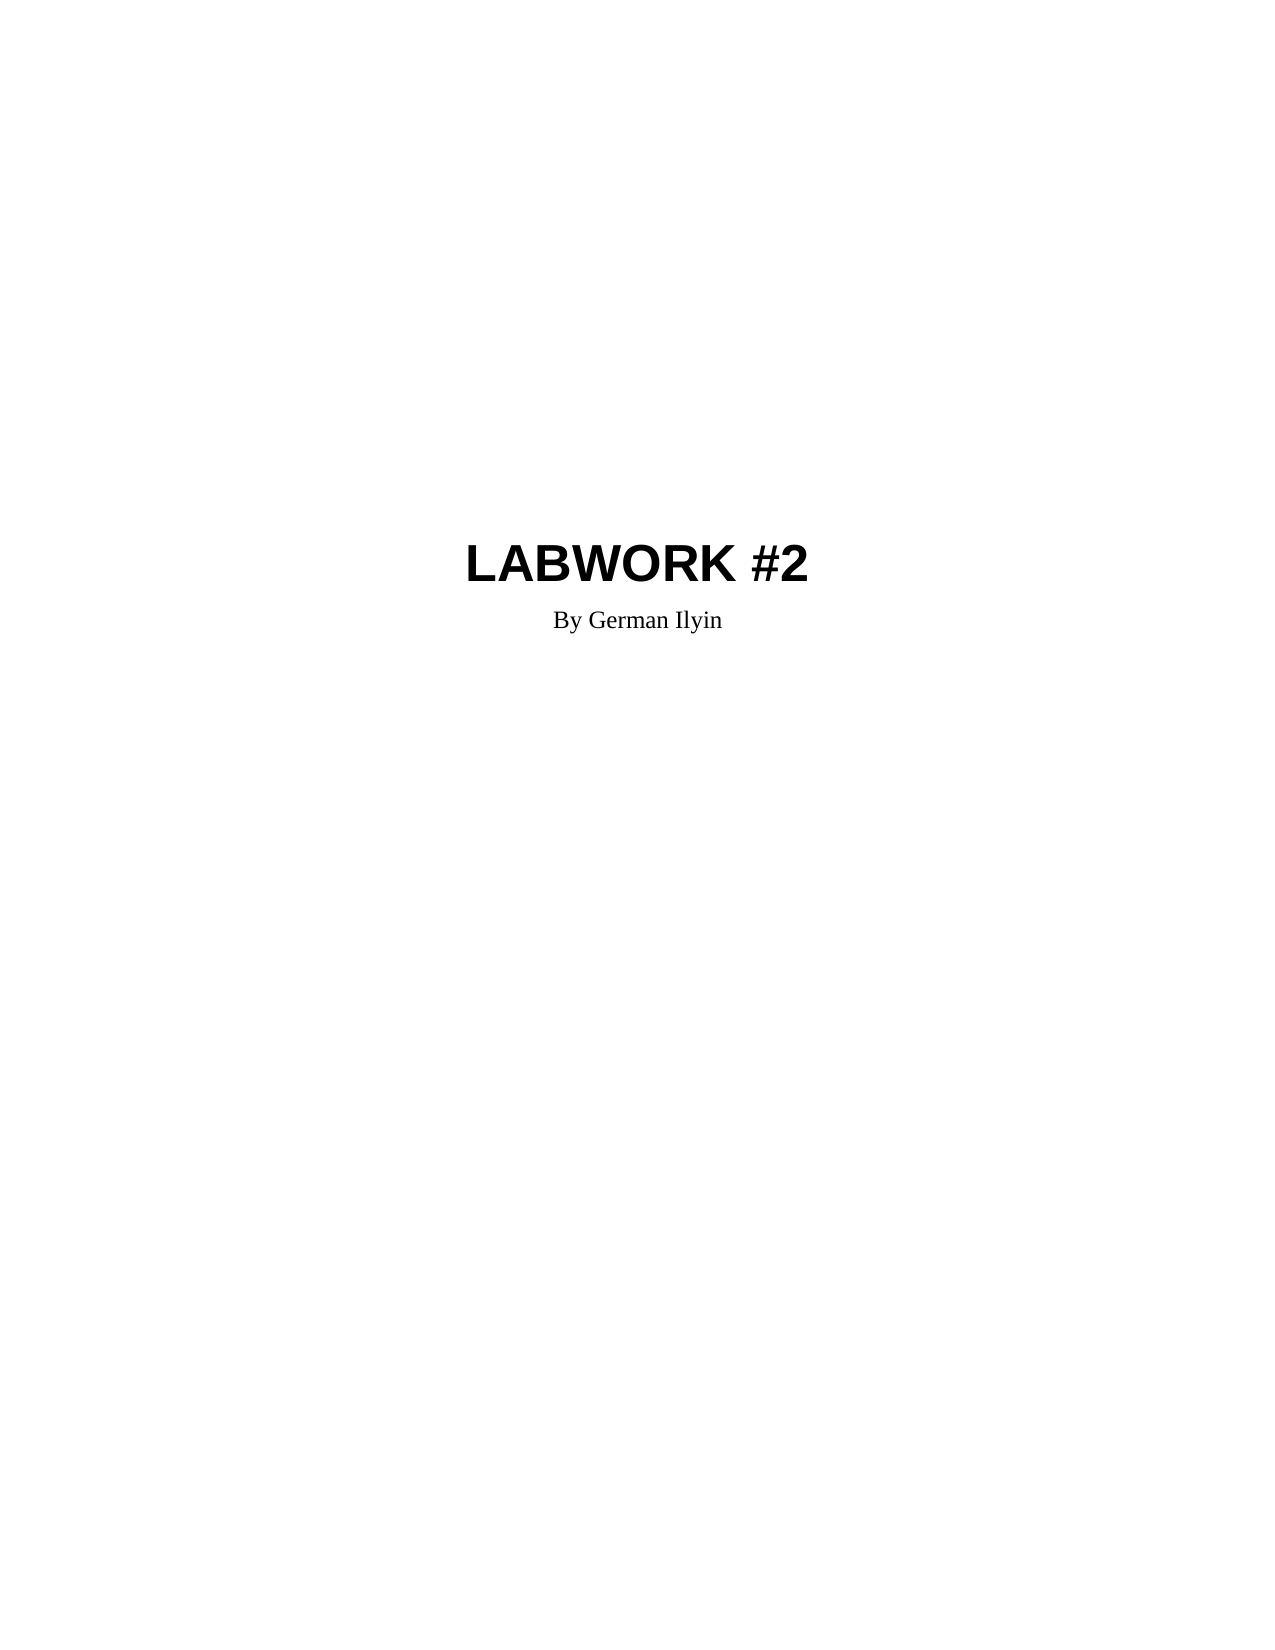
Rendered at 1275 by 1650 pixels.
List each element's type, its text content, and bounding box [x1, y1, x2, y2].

subtitle LABWORK #2 [118, 533, 1157, 593]
subtitle By German Ilyin [118, 605, 1157, 634]
